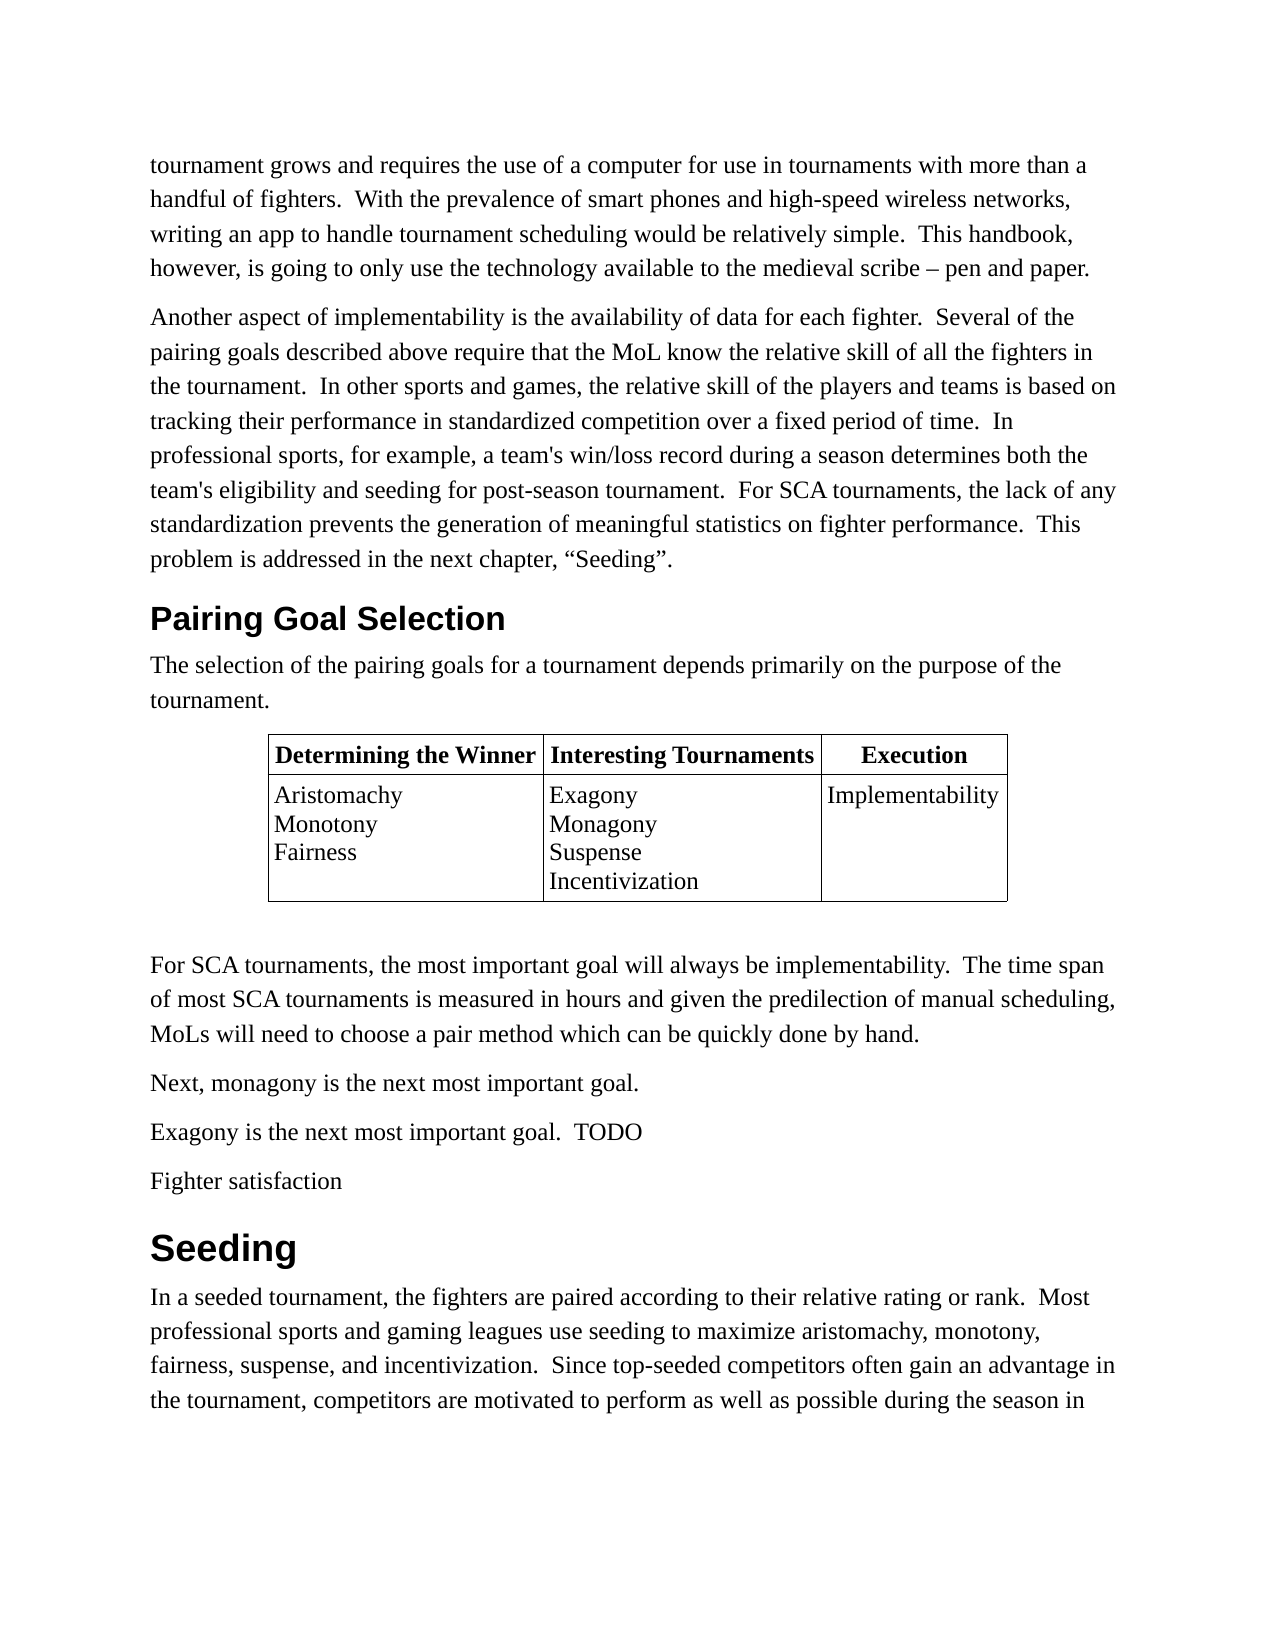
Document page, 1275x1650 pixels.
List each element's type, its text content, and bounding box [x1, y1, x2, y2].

table_header Execution [822, 735, 1007, 774]
table_header Determining the Winner [269, 735, 543, 774]
text Next, monagony is the next most important goal. [150, 1068, 1125, 1097]
subtitle Seeding [150, 1226, 1125, 1269]
text Exagony is the next most important goal. TODO [150, 1117, 1125, 1146]
text The selection of the pairing goals for a tournament depends primarily on the purpose of the tournament. [150, 650, 1125, 713]
text For SCA tournaments, the most important goal will always be implementability. The time span of most SCA tournaments is measured in hours and given the predilection of manual scheduling, MoLs will need to choose a pair method which can be quickly done by hand. [150, 950, 1125, 1048]
text tournament grows and requires the use of a computer for use in tournaments with more than a handful of fighters. With the prevalence of smart phones and high-speed wireless networks, writing an app to handle tournament scheduling would be relatively simple. This handbook, however, is going to only use the technology available to the medieval scribe – pen and paper. [150, 150, 1125, 282]
subtitle Pairing Goal Selection [150, 599, 1125, 638]
table_header Interesting Tournaments [544, 735, 821, 774]
table_cell Exagony Monagony Suspense Incentivization [544, 775, 821, 901]
table_cell Aristomachy Monotony Fairness [269, 775, 543, 901]
text Fighter satisfaction [150, 1166, 1125, 1195]
table_cell Implementability [822, 775, 1007, 901]
text In a seeded tournament, the fighters are paired according to their relative rating or rank. Most professional sports and gaming leagues use seeding to maximize aristomachy, monotony, fairness, suspense, and incentivization. Since top-seeded competitors often gain an advantage in the tournament, competitors are motivated to perform as well as possible during the season in [150, 1282, 1125, 1414]
text Another aspect of implementability is the availability of data for each fighter. Several of the pairing goals described above require that the MoL know the relative skill of all the fighters in the tournament. In other sports and games, the relative skill of the players and teams is based on tracking their performance in standardized competition over a fixed period of time. In professional sports, for example, a team's win/loss record during a season determines both the team's eligibility and seeding for post-season tournament. For SCA tournaments, the lack of any standardization prevents the generation of meaningful statistics on fighter performance. This problem is addressed in the next chapter, “Seeding”. [150, 302, 1125, 573]
